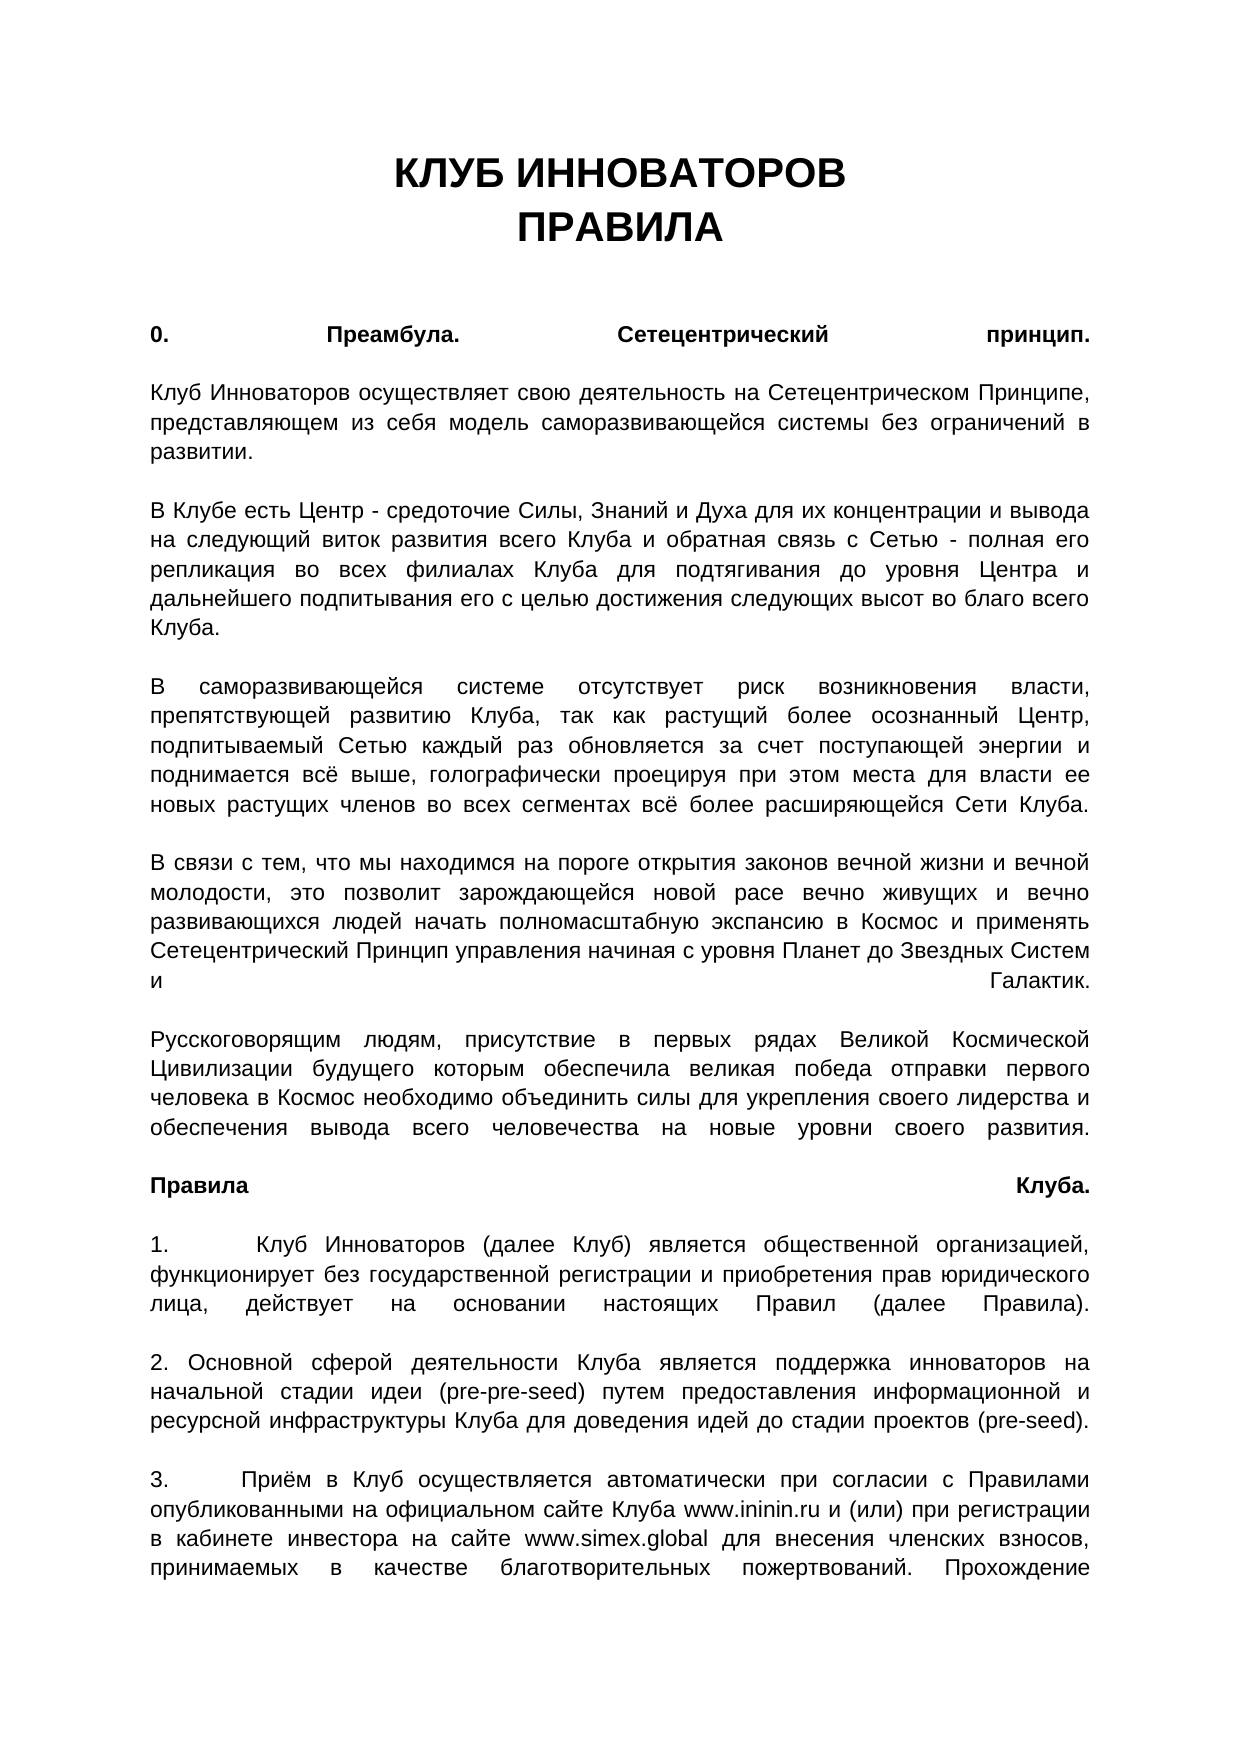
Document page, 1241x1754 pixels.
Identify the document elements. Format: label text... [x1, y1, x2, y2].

text ПРАВИЛА [150, 203, 1091, 250]
text КЛУБ ИННОВАТОРОВ [150, 150, 1091, 197]
text 0. Преамбула. Сетецентрический принцип. Клуб Инноваторов осуществляет свою деятельность на Сетецентрическом Принципе, представляющем из себя модель саморазвивающейся системы без ограничений в развитии. В Клубе есть Центр - средоточие Силы, Знаний и Духа для их концентрации и вывода на следующий виток развития всего Клуба и обратная связь с Сетью - полная его репликация во всех филиалах Клуба для подтягивания до уровня Центра и дальнейшего подпитывания его с целью достижения следующих высот во благо всего Клуба. В саморазвивающейся системе отсутствует риск возникновения власти, препятствующей развитию Клуба, так как растущий более осознанный Центр, подпитываемый Сетью каждый раз обновляется за счет поступающей энергии и поднимается всё выше, голографически проецируя при этом места для власти ее новых растущих членов во всех сегментах всё более расширяющейся Сети Клуба. В связи с тем, что мы находимся на пороге открытия законов вечной жизни и вечной молодости, это позволит зарождающейся новой расе вечно живущих и вечно развивающихся людей начать полномасштабную экспансию в Космос и применять Сетецентрический Принцип управления начиная с уровня Планет до Звездных Систем и Галактик. Русскоговорящим людям, присутствие в первых рядах Великой Космической Цивилизации будущего которым обеспечила великая победа отправки первого человека в Космос необходимо объединить силы для укрепления своего лидерства и обеспечения вывода всего человечества на новые уровни своего развития. Правила Клуба. 1. Клуб Инноваторов (далее Клуб) является общественной организацией, функционирует без государственной регистрации и приобретения прав юридического лица, действует на основании настоящих Правил (далее Правила). 2. Основной сферой деятельности Клуба является поддержка инноваторов на начальной стадии идеи (pre-pre-seed) путем предоставления информационной и ресурсной инфраструктуры Клуба для доведения идей до стадии проектов (pre-seed). 3. Приём в Клуб осуществляется автоматически при согласии с Правилами опубликованными на официальном сайте Клуба www.ininin.ru и (или) при регистрации в кабинете инвестора на сайте www.simex.global для внесения членских взносов, принимаемых в качестве благотворительных пожертвований. Прохождение [150, 321, 1091, 1581]
